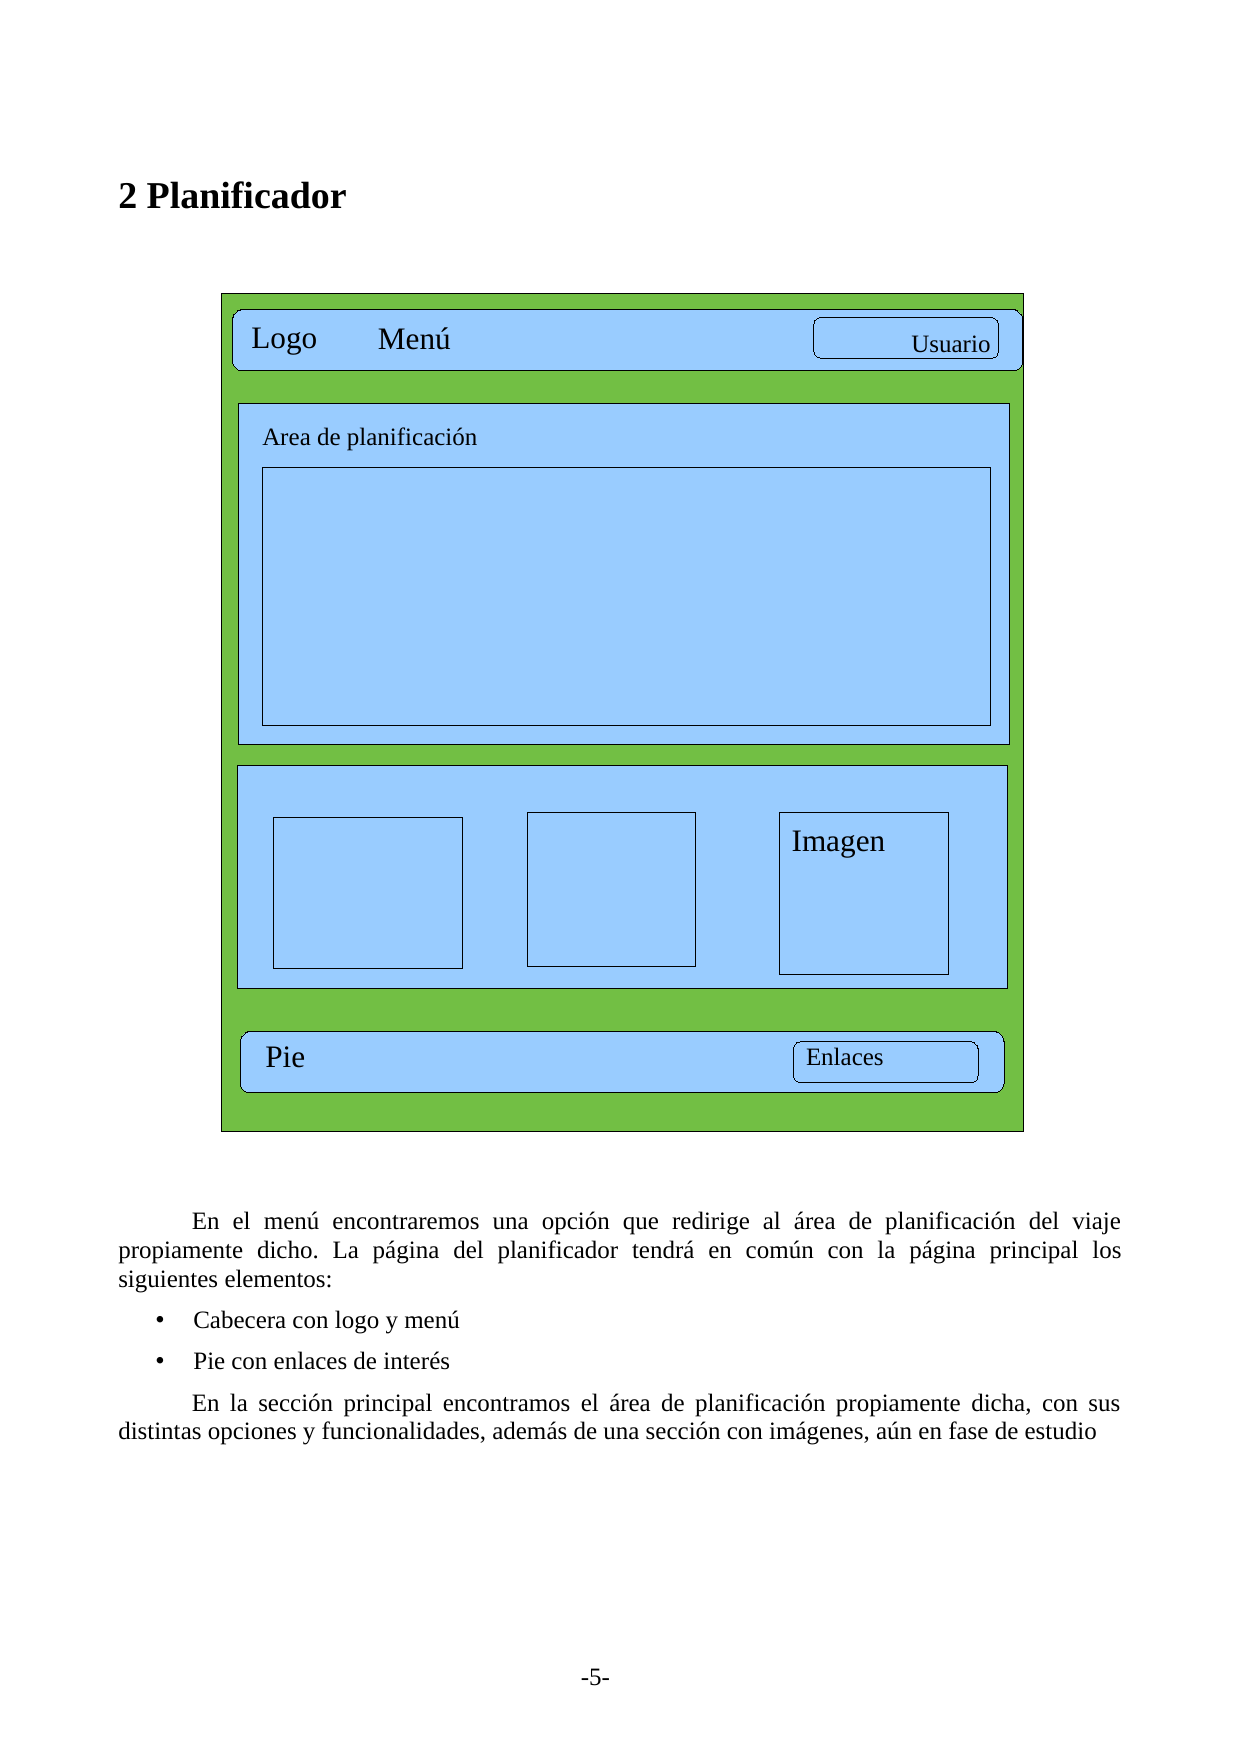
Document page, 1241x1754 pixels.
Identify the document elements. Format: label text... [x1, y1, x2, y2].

list Pie con enlaces de interés [156, 1346, 1122, 1375]
text En el menú encontraremos una opción que redirige al área de planificación del viaje propiamente dicho. La página del planificador tendrá en común con la página principal los siguientes elementos: [118, 1206, 1122, 1293]
subtitle 2 Planificador [118, 173, 1122, 216]
list Cabecera con logo y menú [156, 1305, 1122, 1334]
text En la sección principal encontramos el área de planificación propiamente dicha, con sus distintas opciones y funcionalidades, además de una sección con imágenes, aún en fase de estudio [118, 1388, 1122, 1445]
